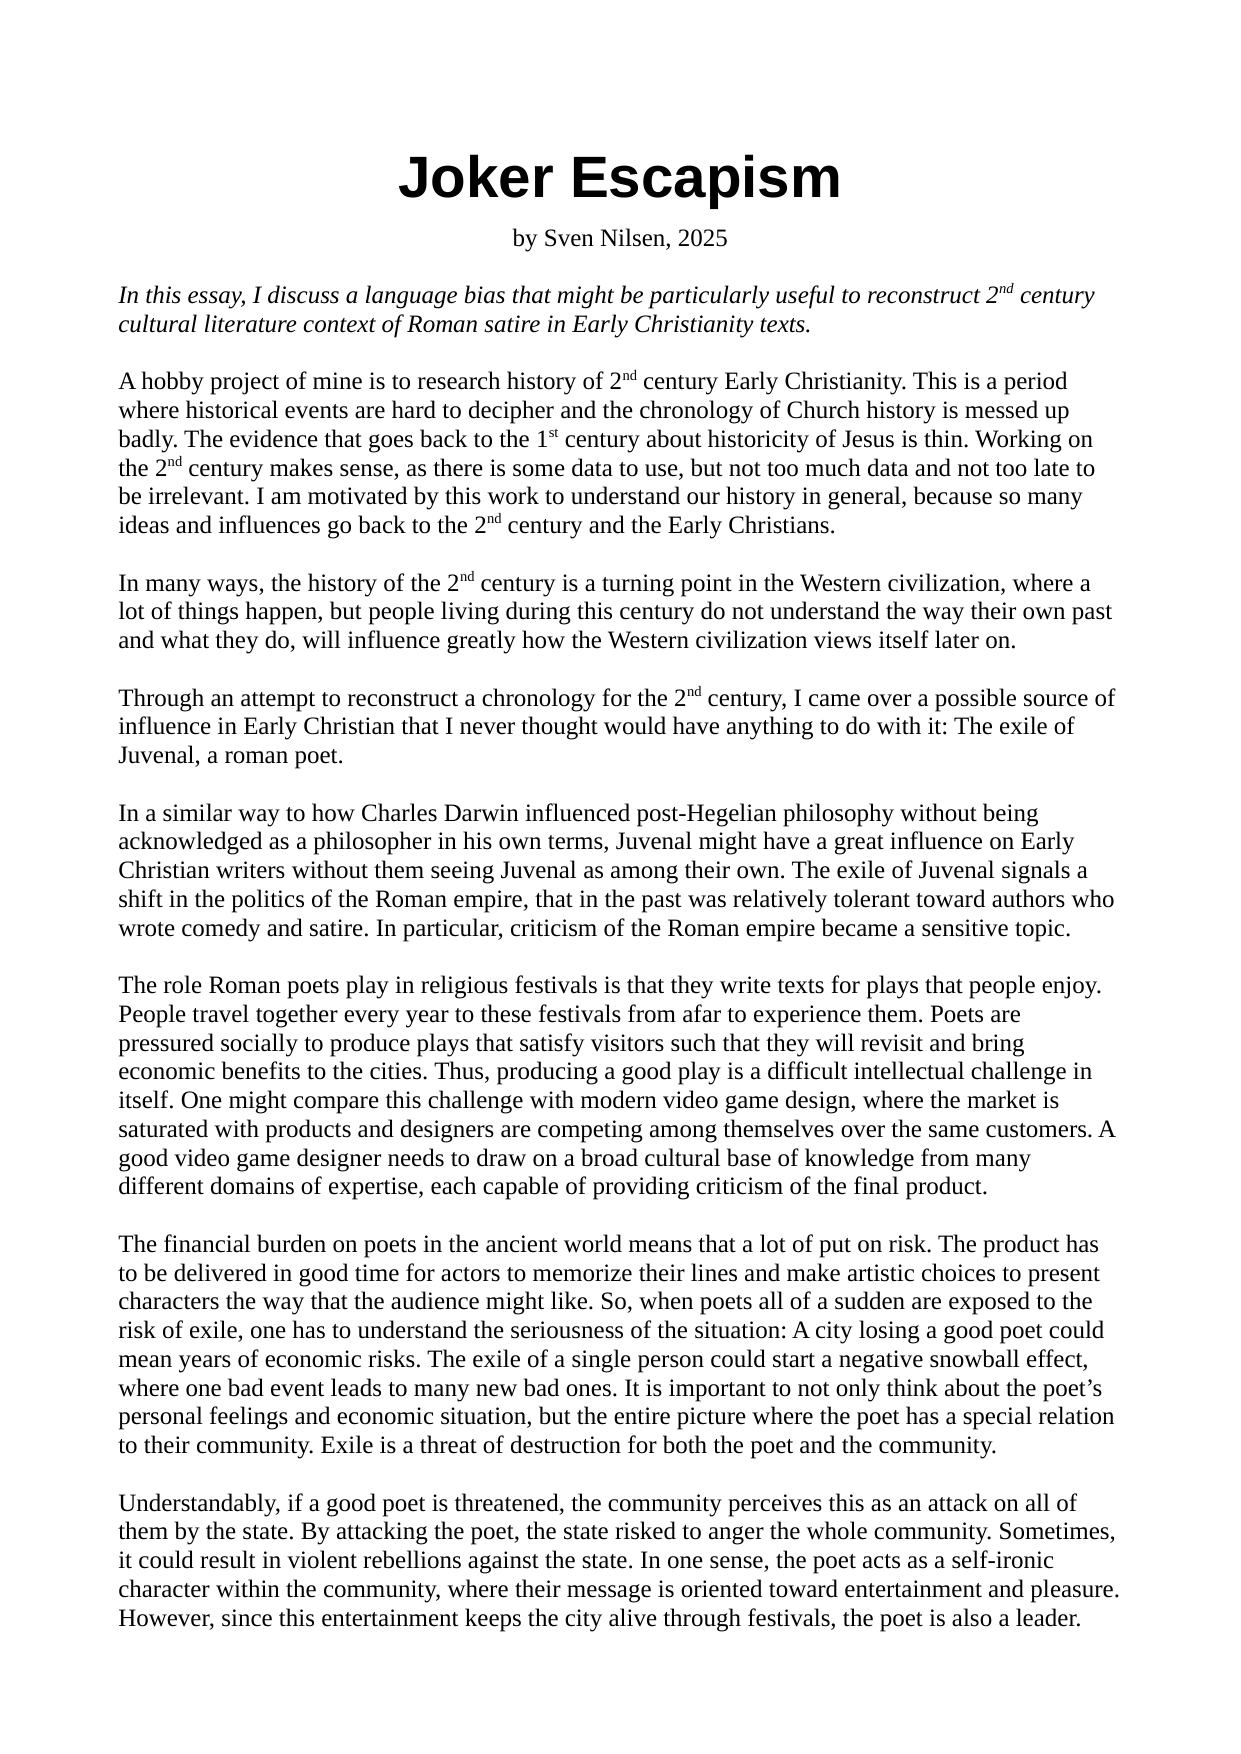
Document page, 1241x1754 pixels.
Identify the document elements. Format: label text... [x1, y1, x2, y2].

text Understandably, if a good poet is threatened, the community perceives this as an attack on all of them by the state. By attacking the poet, the state risked to anger the whole community. Sometimes, it could result in violent rebellions against the state. In one sense, the poet acts as a self-ironic character within the community, where their message is oriented toward entertainment and pleasure. However, since this entertainment keeps the city alive through festivals, the poet is also a leader. [118, 1488, 1122, 1631]
text Through an attempt to reconstruct a chronology for the 2nd century, I came over a possible source of influence in Early Christian that I never thought would have anything to do with it: The exile of Juvenal, a roman poet. [118, 683, 1122, 769]
text In many ways, the history of the 2nd century is a turning point in the Western civilization, where a lot of things happen, but people living during this century do not understand the way their own past and what they do, will influence greatly how the Western civilization views itself later on. [118, 568, 1122, 654]
text In a similar way to how Charles Darwin influenced post-Hegelian philosophy without being acknowledged as a philosopher in his own terms, Juvenal might have a great influence on Early Christian writers without them seeing Juvenal as among their own. The exile of Juvenal signals a shift in the politics of the Roman empire, that in the past was relatively tolerant toward authors who wrote comedy and satire. In particular, criticism of the Roman empire became a sensitive topic. [118, 798, 1122, 941]
text by Sven Nilsen, 2025 [118, 223, 1122, 251]
text In this essay, I discuss a language bias that might be particularly useful to reconstruct 2nd century cultural literature context of Roman satire in Early Christianity texts. [118, 280, 1122, 338]
text The role Roman poets play in religious festivals is that they write texts for plays that people enjoy. People travel together every year to these festivals from afar to experience them. Poets are pressured socially to produce plays that satisfy visitors such that they will revisit and bring economic benefits to the cities. Thus, producing a good play is a difficult intellectual challenge in itself. One might compare this challenge with modern video game design, where the market is saturated with products and designers are competing among themselves over the same customers. A good video game designer needs to draw on a broad cultural base of knowledge from many different domains of expertise, each capable of providing criticism of the final product. [118, 970, 1122, 1200]
title Joker Escapism [118, 143, 1122, 210]
text A hobby project of mine is to research history of 2nd century Early Christianity. This is a period where historical events are hard to decipher and the chronology of Church history is messed up badly. The evidence that goes back to the 1st century about historicity of Jesus is thin. Working on the 2nd century makes sense, as there is some data to use, but not too much data and not too late to be irrelevant. I am motivated by this work to understand our history in general, because so many ideas and influences go back to the 2nd century and the Early Christians. [118, 366, 1122, 539]
text The financial burden on poets in the ancient world means that a lot of put on risk. The product has to be delivered in good time for actors to memorize their lines and make artistic choices to present characters the way that the audience might like. So, when poets all of a sudden are exposed to the risk of exile, one has to understand the seriousness of the situation: A city losing a good poet could mean years of economic risks. The exile of a single person could start a negative snowball effect, where one bad event leads to many new bad ones. It is important to not only think about the poet’s personal feelings and economic situation, but the entire picture where the poet has a special relation to their community. Exile is a threat of destruction for both the poet and the community. [118, 1229, 1122, 1459]
